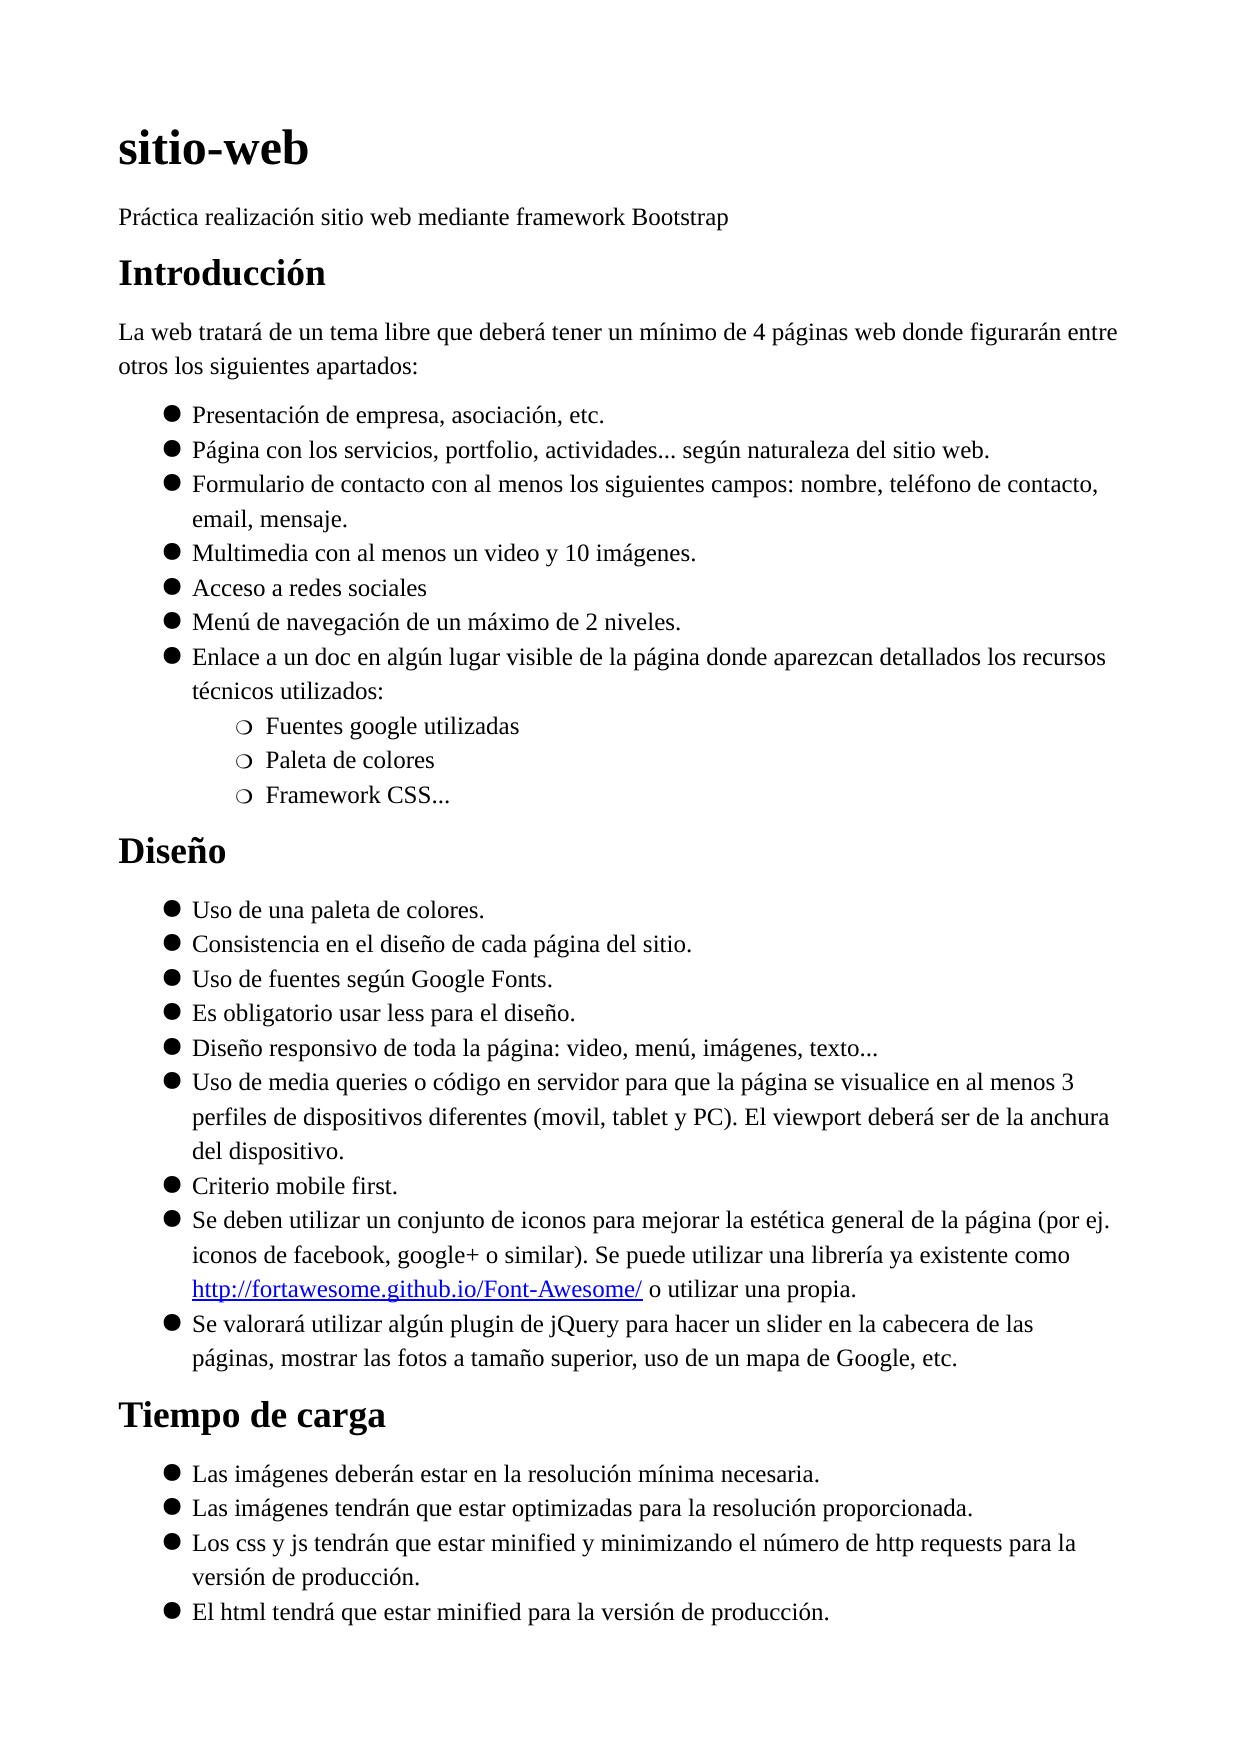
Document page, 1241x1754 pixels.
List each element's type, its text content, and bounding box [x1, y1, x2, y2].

list Se valorará utilizar algún plugin de jQuery para hacer un slider en la cabecera de las páginas, mostrar las fotos a tamaño superior, uso de un mapa de Google, etc. [162, 1309, 1122, 1372]
list Se deben utilizar un conjunto de iconos para mejorar la estética general de la página (por ej. iconos de facebook, google+ o similar). Se puede utilizar una librería ya existente como http://fortawesome.github.io/Font-Awesome/ o utilizar una propia. [162, 1205, 1122, 1303]
list Menú de navegación de un máximo de 2 niveles. [162, 607, 1122, 636]
list Paleta de colores [236, 745, 1122, 774]
list Acceso a redes sociales [162, 573, 1122, 602]
list Multimedia con al menos un video y 10 imágenes. [162, 538, 1122, 567]
text sitio-web [118, 118, 1122, 176]
text Introducción [118, 251, 1122, 294]
list Consistencia en el diseño de cada página del sitio. [162, 929, 1122, 958]
list Formulario de contacto con al menos los siguientes campos: nombre, teléfono de contacto, email, mensaje. [162, 469, 1122, 533]
list Los css y js tendrán que estar minified y minimizando el número de http requests para la versión de producción. [162, 1528, 1122, 1591]
list Enlace a un doc en algún lugar visible de la página donde aparezcan detallados los recursos técnicos utilizados: [162, 642, 1122, 705]
list Página con los servicios, portfolio, actividades... según naturaleza del sitio web. [162, 435, 1122, 464]
list Las imágenes deberán estar en la resolución mínima necesaria. [162, 1459, 1122, 1487]
text La web tratará de un tema libre que deberá tener un mínimo de 4 páginas web donde figurarán entre otros los siguientes apartados: [118, 317, 1122, 380]
text Práctica realización sitio web mediante framework Bootstrap [118, 202, 1122, 230]
text Diseño [118, 829, 1122, 872]
list Diseño responsivo de toda la página: video, menú, imágenes, texto... [162, 1033, 1122, 1062]
text Tiempo de carga [118, 1392, 1122, 1436]
list El html tendrá que estar minified para la versión de producción. [162, 1597, 1122, 1625]
list Criterio mobile first. [162, 1171, 1122, 1200]
list Uso de media queries o código en servidor para que la página se visualice en al menos 3 perfiles de dispositivos diferentes (movil, tablet y PC). El viewport deberá ser de la anchura del dispositivo. [162, 1067, 1122, 1165]
list Uso de una paleta de colores. [162, 895, 1122, 924]
list Uso de fuentes según Google Fonts. [162, 964, 1122, 993]
list Las imágenes tendrán que estar optimizadas para la resolución proporcionada. [162, 1493, 1122, 1522]
list Es obligatorio usar less para el diseño. [162, 998, 1122, 1027]
list Framework CSS... [236, 780, 1122, 808]
list Presentación de empresa, asociación, etc. [162, 401, 1122, 429]
list Fuentes google utilizadas [236, 711, 1122, 739]
